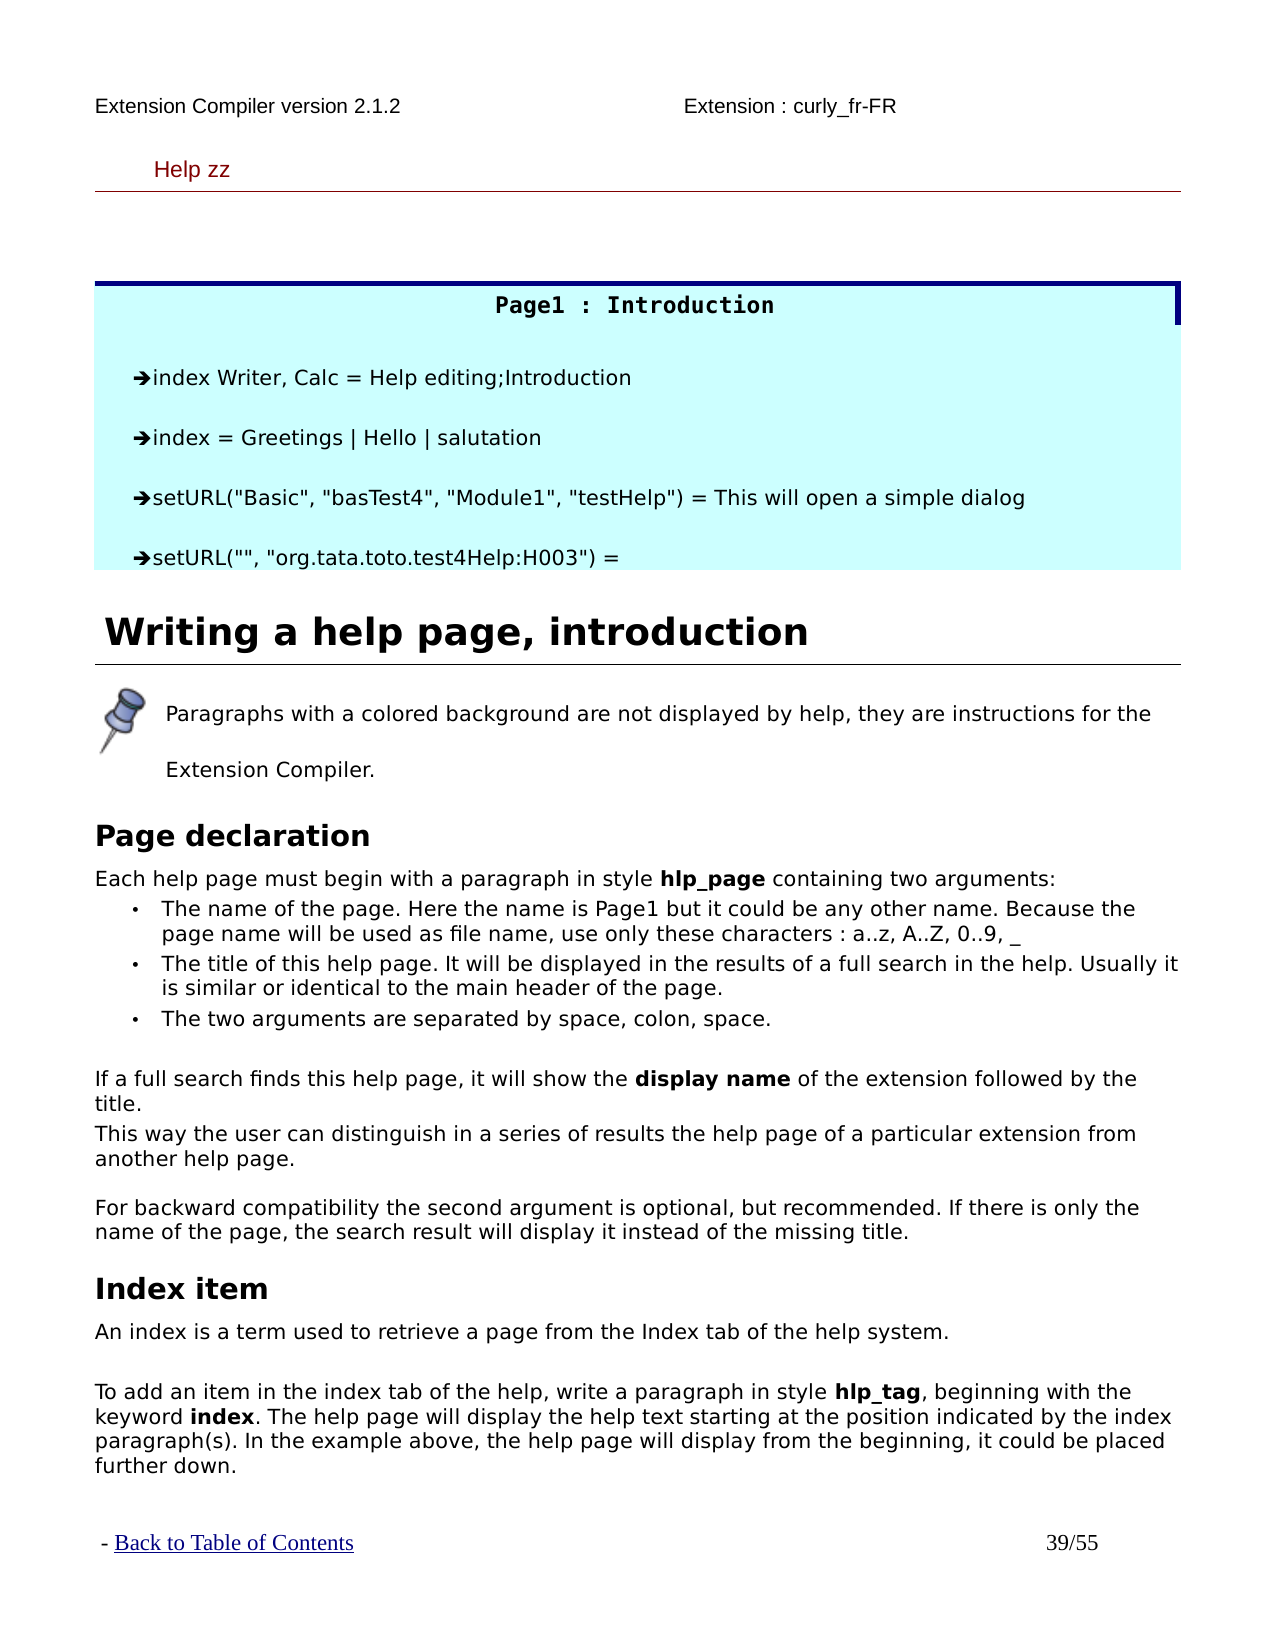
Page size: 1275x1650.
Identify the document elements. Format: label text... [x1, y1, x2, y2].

text Each help page must begin with a paragraph in style hlp_page containing two arguments: [94, 867, 1181, 891]
text Help zz [94, 147, 1181, 192]
list Paragraphs with a colored background are not displayed by help, they are instructions for the Extension Compiler. [94, 685, 1181, 783]
text Page declaration [94, 819, 1181, 853]
list index = Greetings | Hello | salutation [94, 426, 1181, 451]
text An index is a term used to retrieve a page from the Index tab of the help system. [94, 1319, 1181, 1344]
list setURL("Basic", "basTest4", "Module1", "testHelp") = This will open a simple dialog [94, 486, 1181, 510]
list index Writer, Calc = Help editing;Introduction [94, 366, 1181, 391]
text To add an item in the index tab of the help, write a paragraph in style hlp_tag, beginning with the keyword index. The help page will display the help text starting at the position indicated by the index paragraph(s). In the example above, the help page will display from the beginning, it could be placed further down. [94, 1380, 1181, 1478]
text Writing a help page, introduction [94, 601, 1181, 664]
picture [95, 686, 151, 757]
list The title of this help page. It will be displayed in the results of a full search in the help. Usually it is similar or identical to the main header of the page. [132, 952, 1181, 1001]
text Index item [94, 1272, 1181, 1306]
list The name of the page. Here the name is Page1 but it could be any other name. Because the page name will be used as file name, use only these characters : a..z, A..Z, 0..9, _ [132, 897, 1181, 946]
text Page1 : Introduction [94, 282, 1175, 325]
text If a full search finds this help page, it will show the display name of the extension followed by the title. [94, 1067, 1181, 1116]
list The two arguments are separated by space, colon, space. [132, 1007, 1181, 1031]
list setURL("", "org.tata.toto.test4Help:H003") = [94, 546, 1181, 570]
text This way the user can distinguish in a series of results the help page of a particular extension from another help page. For backward compatibility the second argument is optional, but recommended. If there is only the name of the page, the search result will display it instead of the missing title. [94, 1122, 1181, 1244]
